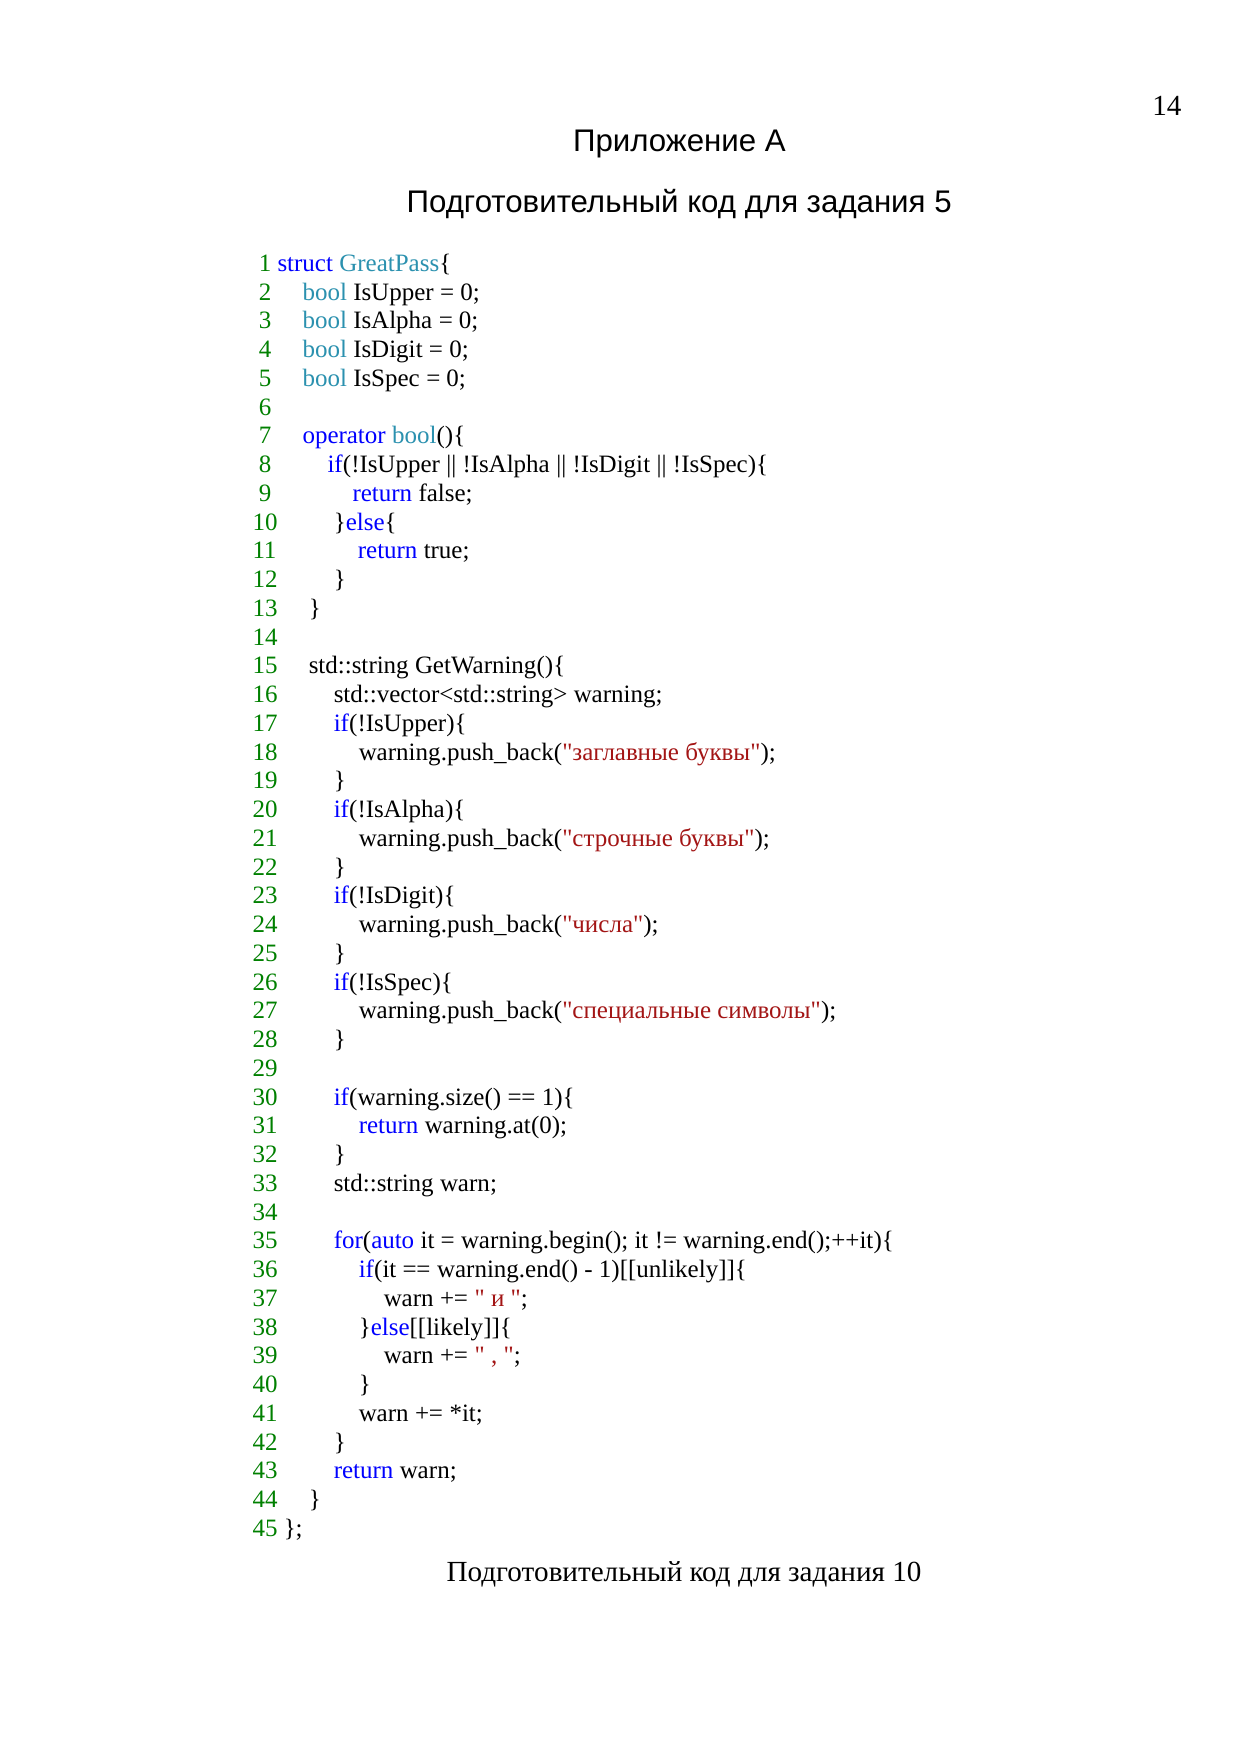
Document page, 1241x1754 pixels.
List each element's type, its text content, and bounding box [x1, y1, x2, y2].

subtitle Подготовительный код для задания 5 [177, 183, 1181, 219]
text 20 if(!IsAlpha){ [252, 794, 1116, 823]
text 43 return warn; [252, 1455, 1116, 1484]
text 3 bool IsAlpha = 0; [252, 305, 1116, 334]
text 26 if(!IsSpec){ [252, 967, 1116, 995]
text 9 return false; [252, 478, 1116, 507]
text 5 bool IsSpec = 0; [252, 363, 1116, 392]
subtitle [252, 1542, 1116, 1554]
text 6 [252, 392, 1116, 420]
text 1 struct GreatPass{ [252, 248, 1116, 277]
text 33 std::string warn; [252, 1168, 1116, 1197]
text 28 } [252, 1024, 1116, 1053]
text Подготовительный код для задания 10 [252, 1554, 1116, 1588]
text Приложение А [177, 122, 1181, 158]
text 44 } [252, 1484, 1116, 1513]
text 10 }else{ [252, 507, 1116, 535]
text 45 }; [252, 1513, 1116, 1542]
text 40 } [252, 1369, 1116, 1398]
text 36 if(it == warning.end() - 1)[[unlikely]]{ [252, 1254, 1116, 1283]
text 14 [252, 622, 1116, 650]
text 17 if(!IsUpper){ [252, 708, 1116, 737]
text 21 warning.push_back("строчные буквы"); [252, 823, 1116, 852]
text 23 if(!IsDigit){ [252, 880, 1116, 909]
text 2 bool IsUpper = 0; [252, 277, 1116, 305]
text 12 } [252, 564, 1116, 593]
text 37 warn += " и "; [252, 1283, 1116, 1312]
text 39 warn += " , "; [252, 1340, 1116, 1369]
text 38 }else[[likely]]{ [252, 1312, 1116, 1340]
text 42 } [252, 1427, 1116, 1455]
text 8 if(!IsUpper || !IsAlpha || !IsDigit || !IsSpec){ [252, 449, 1116, 478]
text 15 std::string GetWarning(){ [252, 650, 1116, 679]
text 4 bool IsDigit = 0; [252, 334, 1116, 363]
text 22 } [252, 852, 1116, 880]
text 7 operator bool(){ [252, 420, 1116, 449]
text 13 } [252, 593, 1116, 622]
text 29 [252, 1053, 1116, 1082]
text 34 [252, 1197, 1116, 1225]
text 30 if(warning.size() == 1){ [252, 1082, 1116, 1110]
text 32 } [252, 1139, 1116, 1168]
text 27 warning.push_back("специальные символы"); [252, 995, 1116, 1024]
text 41 warn += *it; [252, 1398, 1116, 1427]
text 18 warning.push_back("заглавные буквы"); [252, 737, 1116, 765]
text 35 for(auto it = warning.begin(); it != warning.end();++it){ [252, 1225, 1116, 1254]
text 24 warning.push_back("числа"); [252, 909, 1116, 938]
text 16 std::vector<std::string> warning; [252, 679, 1116, 708]
text 31 return warning.at(0); [252, 1110, 1116, 1139]
text 19 } [252, 765, 1116, 794]
text 25 } [252, 938, 1116, 967]
text 11 return true; [252, 535, 1116, 564]
